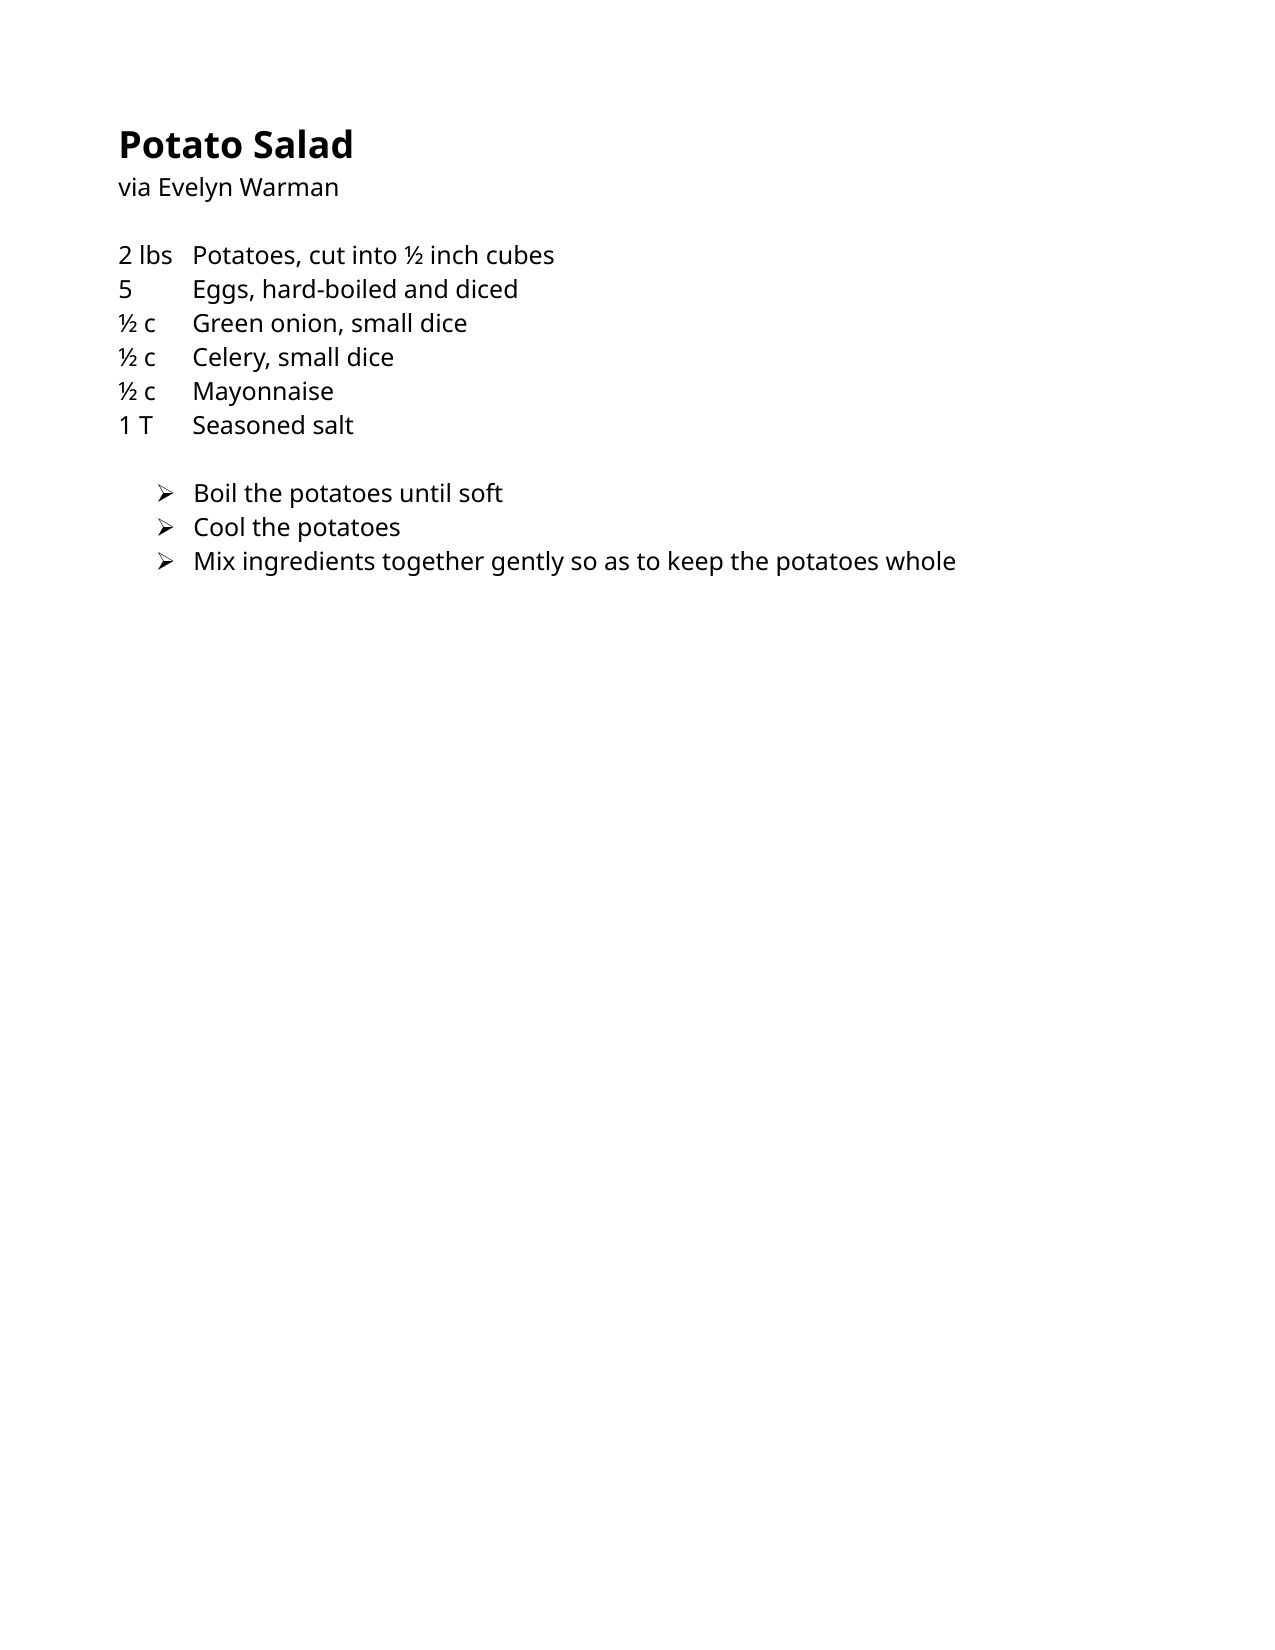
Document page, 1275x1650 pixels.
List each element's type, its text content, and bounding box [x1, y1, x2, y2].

text 2 lbs Potatoes, cut into ½ inch cubes [118, 237, 1157, 271]
text via Evelyn Warman [118, 169, 1157, 203]
list Boil the potatoes until soft [156, 476, 1157, 510]
text ½ c Celery, small dice [118, 339, 1157, 373]
text 1 T Seasoned salt [118, 408, 1157, 442]
text ½ c Mayonnaise [118, 373, 1157, 408]
list Cool the potatoes [156, 510, 1157, 544]
text ½ c Green onion, small dice [118, 305, 1157, 339]
text Potato Salad [118, 118, 1157, 169]
list Mix ingredients together gently so as to keep the potatoes whole [156, 544, 1157, 578]
text 5 Eggs, hard-boiled and diced [118, 271, 1157, 305]
